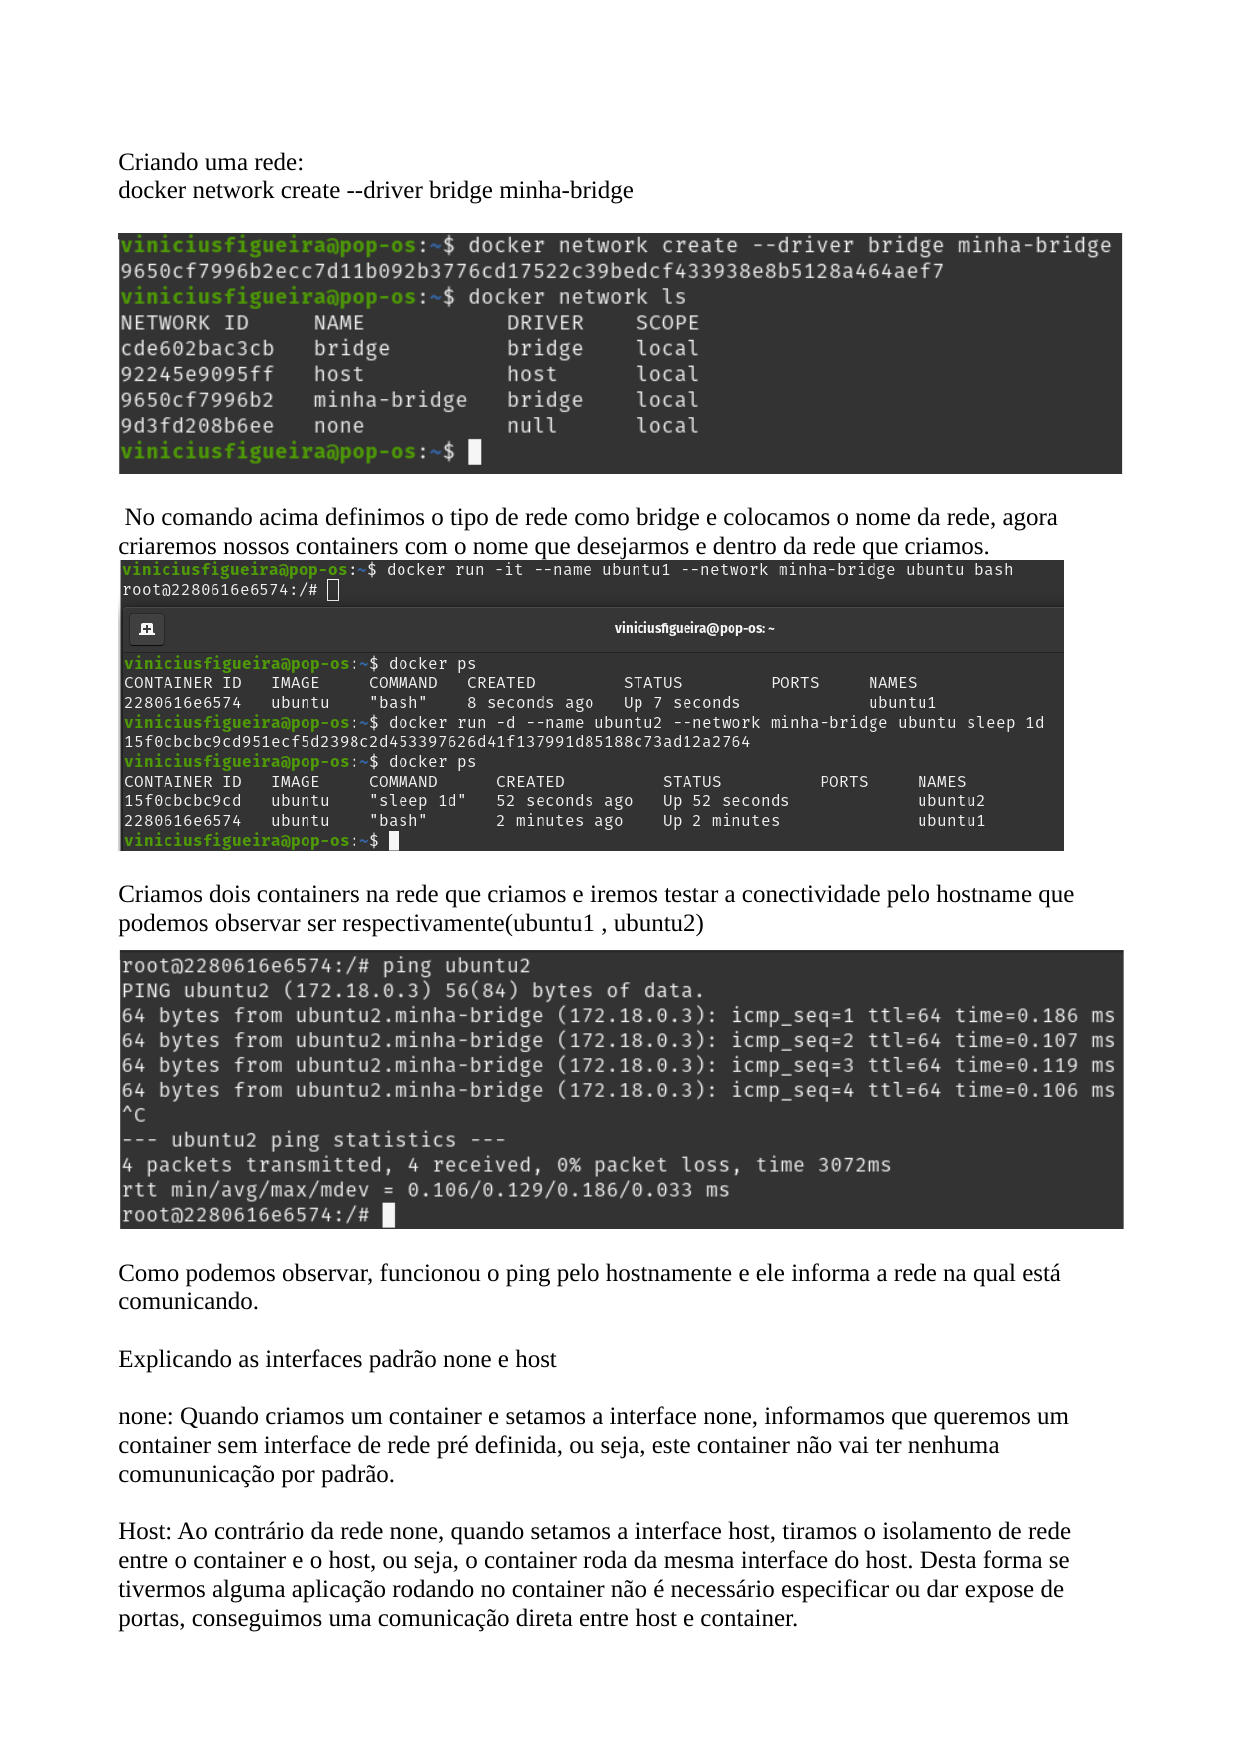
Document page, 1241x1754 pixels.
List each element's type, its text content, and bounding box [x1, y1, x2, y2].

text No comando acima definimos o tipo de rede como bridge e colocamos o nome da rede, agora criaremos nossos containers com o nome que desejarmos e dentro da rede que criamos. [118, 474, 1122, 560]
text Explicando as interfaces padrão none e host [118, 1315, 1122, 1373]
picture [119, 950, 1124, 1229]
text Host: Ao contrário da rede none, quando setamos a interface host, tiramos o isolamento de rede entre o container e o host, ou seja, o container roda da mesma interface do host. Desta forma se tivermos alguma aplicação rodando no container não é necessário especificar ou dar expose de portas, conseguimos uma comunicação direta entre host e container. [118, 1516, 1122, 1631]
text docker network create --driver bridge minha-bridge [118, 176, 1122, 204]
text none: Quando criamos um container e setamos a interface none, informamos que queremos um container sem interface de rede pré definida, ou seja, este container não vai ter nenhuma comununicação por padrão. [118, 1401, 1122, 1488]
text Criando uma rede: [118, 147, 1122, 176]
text Criamos dois containers na rede que criamos e iremos testar a conectividade pelo hostname que podemos observar ser respectivamente(ubuntu1 , ubuntu2) Como podemos observar, funcionou o ping pelo hostnamente e ele informa a rede na qual está comunicando. [118, 560, 1122, 1315]
picture [118, 233, 1123, 474]
picture [118, 560, 1064, 851]
